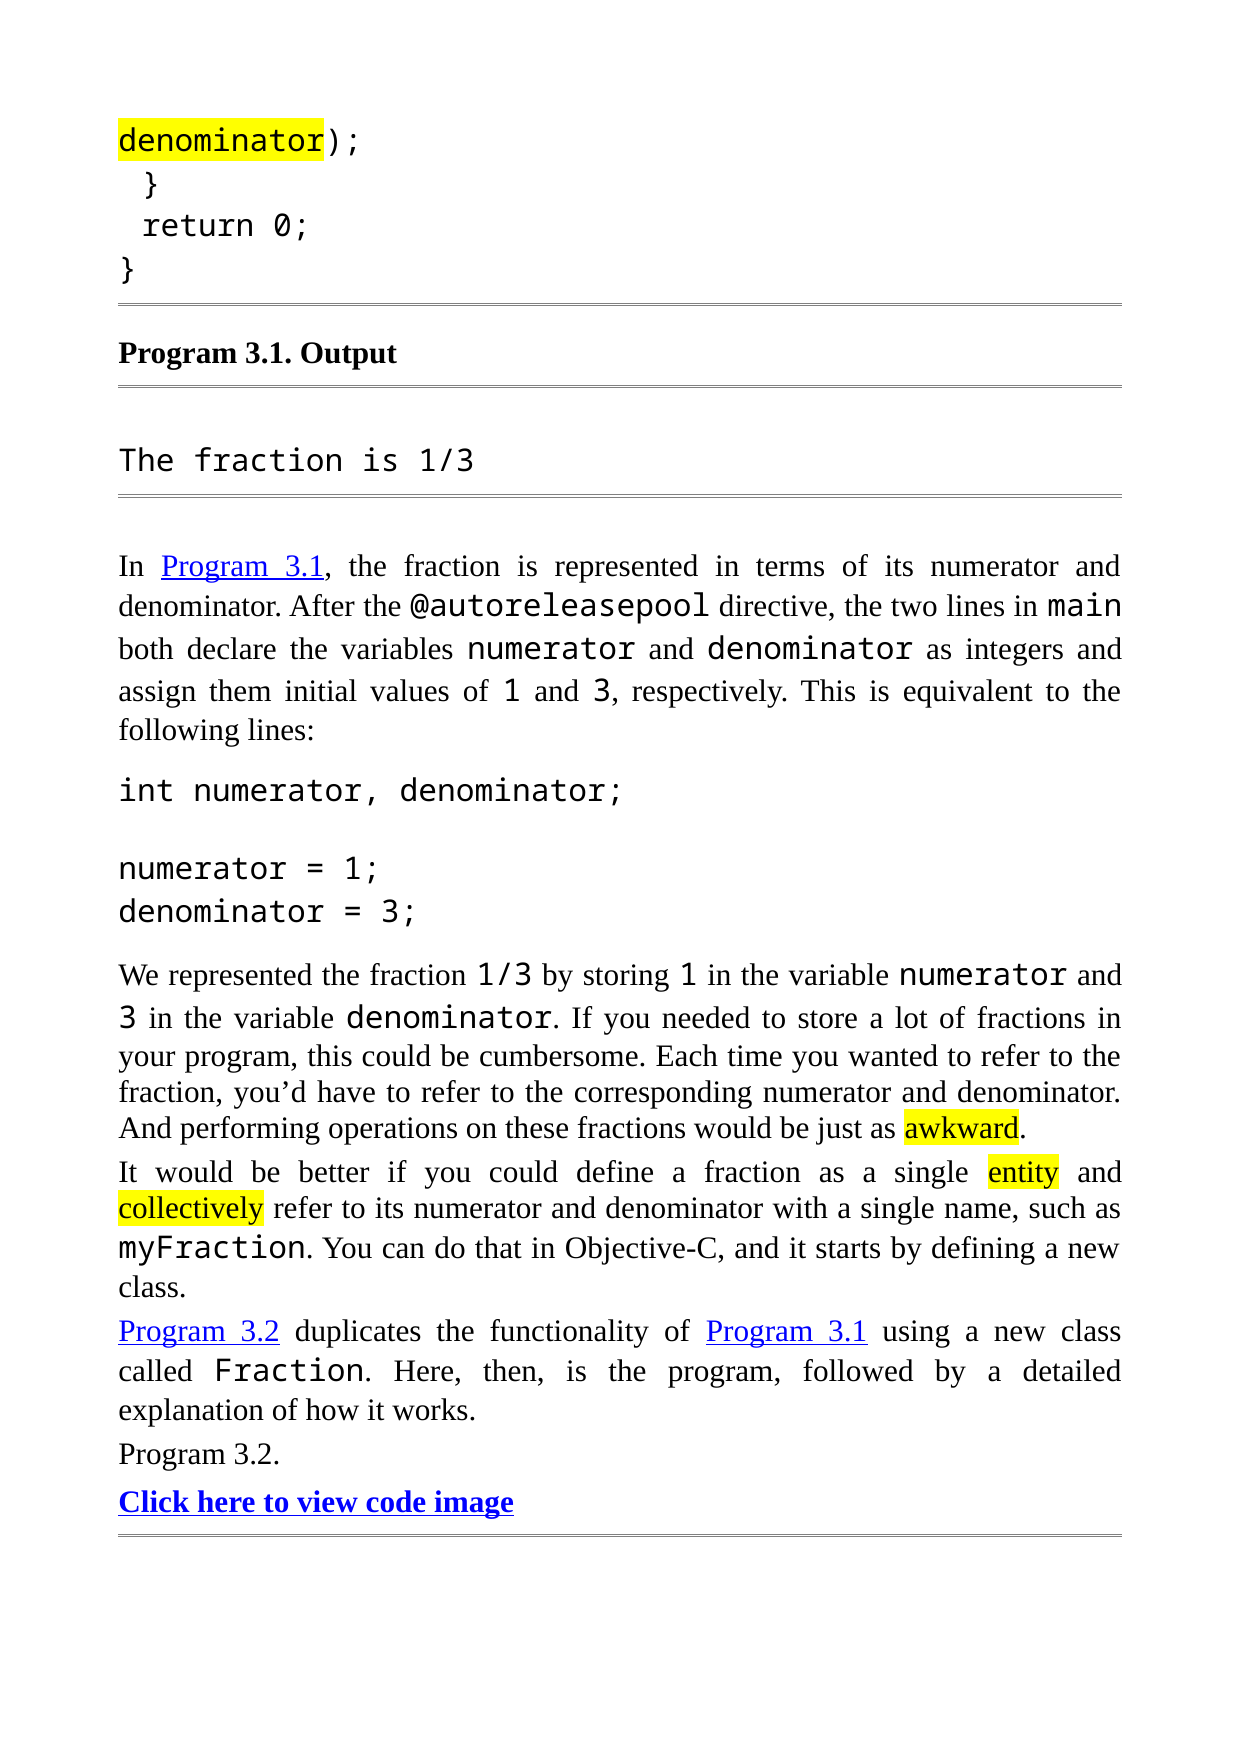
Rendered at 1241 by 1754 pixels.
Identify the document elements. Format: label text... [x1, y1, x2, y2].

text In Program 3.1, the fraction is represented in terms of its numerator and denominator. After the @autoreleasepool directive, the two lines in main both declare the variables numerator and denominator as integers and assign them initial values of 1 and 3, respectively. This is equivalent to the following lines: [118, 547, 1122, 747]
text We represented the fraction 1/3 by storing 1 in the variable numerator and 3 in the variable denominator. If you needed to store a lot of fractions in your program, this could be cumbersome. Each time you wanted to refer to the fraction, you’d have to refer to the corresponding numerator and denominator. And performing operations on these fractions would be just as awkward. [118, 952, 1122, 1145]
text Click here to view code image [118, 1484, 1122, 1519]
text Program 3.2. [118, 1435, 1122, 1471]
text Program 3.1. Output [118, 335, 1122, 371]
text It would be better if you could define a fraction as a single entity and collectively refer to its numerator and denominator with a single name, such as myFraction. You can do that in Objective-C, and it starts by defining a new class. [118, 1154, 1122, 1304]
text Program 3.2 duplicates the functionality of Program 3.1 using a new class called Fraction. Here, then, is the program, followed by a detailed explanation of how it works. [118, 1312, 1122, 1427]
text int numerator, denominator; numerator = 1; denominator = 3; [118, 768, 1122, 931]
text The fraction is 1/3 [118, 438, 1122, 480]
text denominator); } return 0; } [118, 118, 1122, 288]
